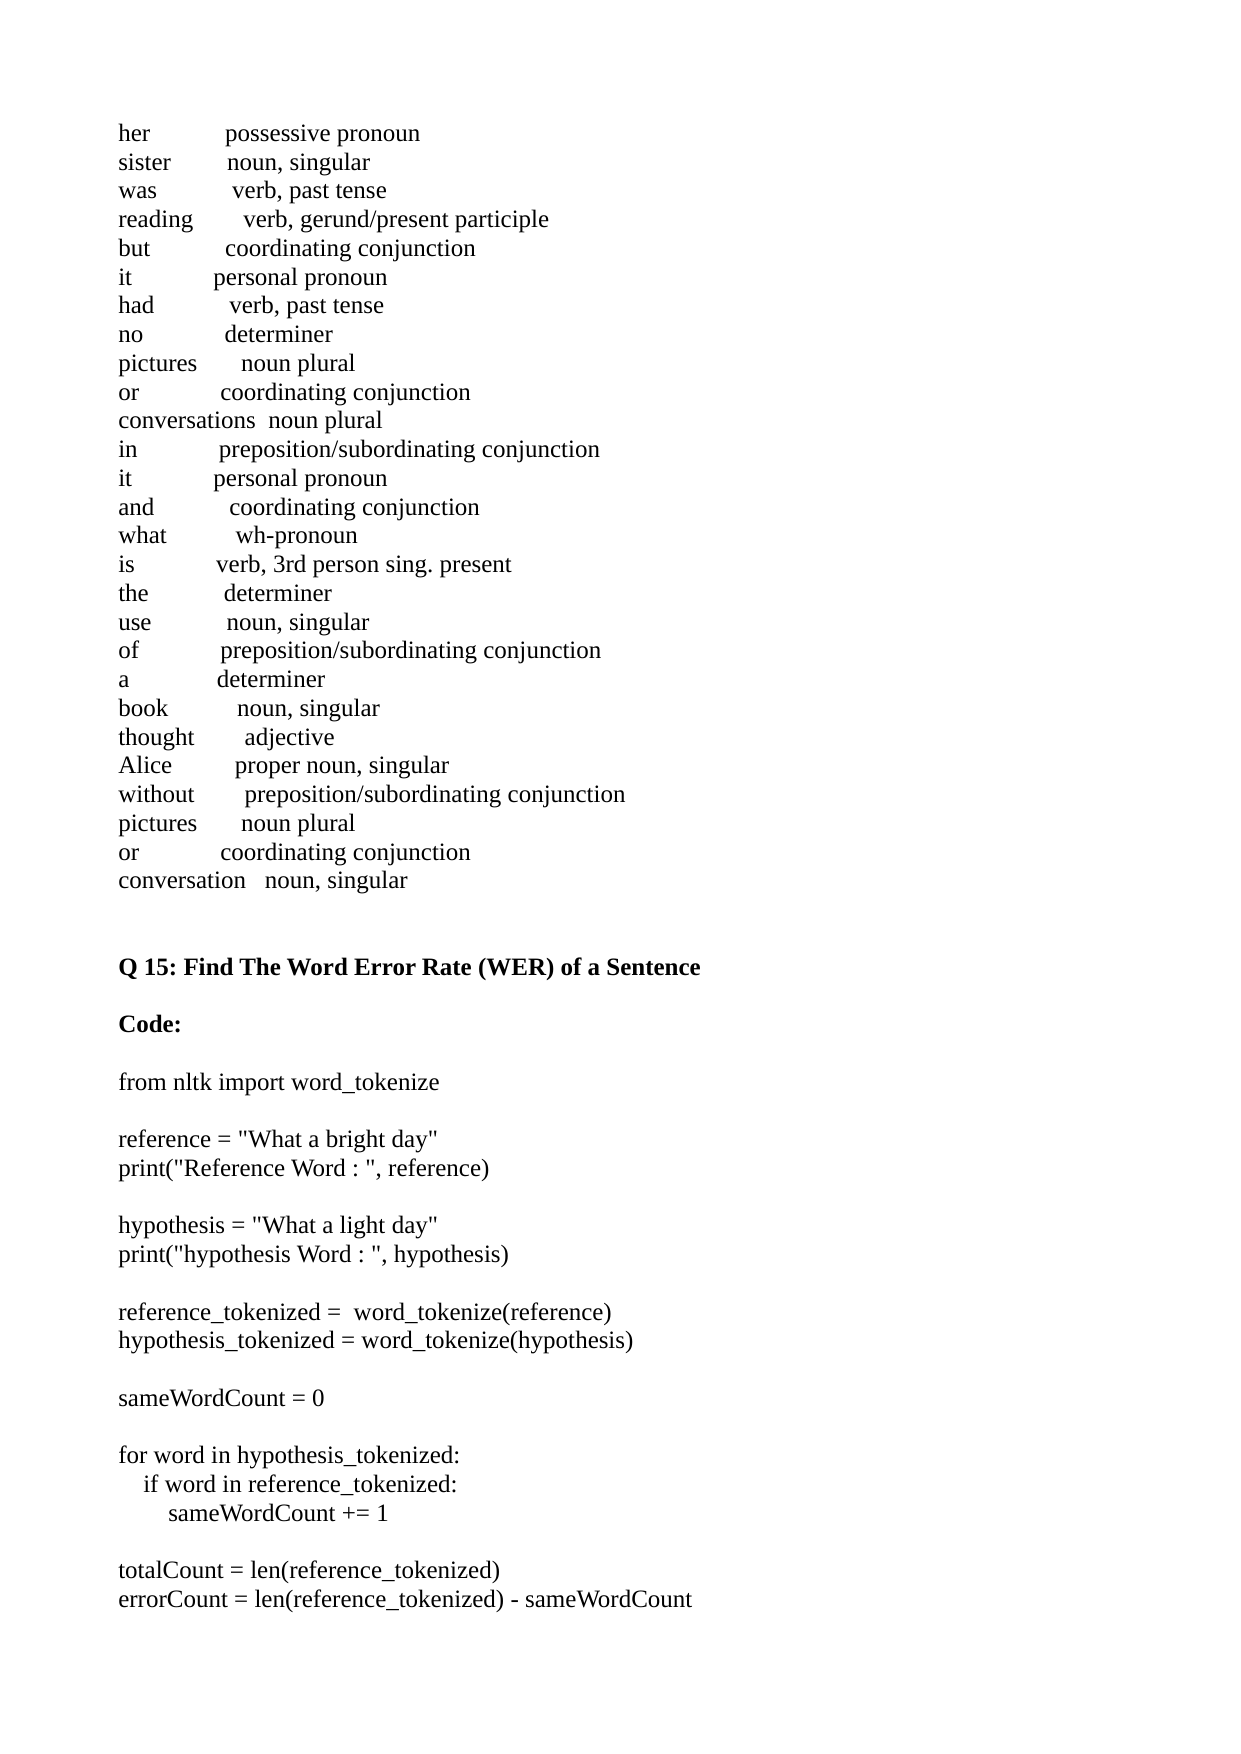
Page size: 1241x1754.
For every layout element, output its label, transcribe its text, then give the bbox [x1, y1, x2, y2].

text is verb, 3rd person sing. present [118, 549, 1122, 578]
text Code: [118, 1009, 1122, 1038]
text thought adjective [118, 722, 1122, 751]
text reference_tokenized = word_tokenize(reference) [118, 1297, 1122, 1326]
text the determiner [118, 578, 1122, 607]
text what wh-pronoun [118, 521, 1122, 549]
text conversation noun, singular [118, 866, 1122, 894]
text and coordinating conjunction [118, 492, 1122, 521]
text no determiner [118, 319, 1122, 348]
text print("hypothesis Word : ", hypothesis) [118, 1239, 1122, 1268]
text errorCount = len(reference_tokenized) - sameWordCount [118, 1584, 1122, 1613]
text of preposition/subordinating conjunction [118, 636, 1122, 664]
text it personal pronoun [118, 463, 1122, 492]
text sameWordCount += 1 [118, 1498, 1122, 1527]
text reading verb, gerund/present participle [118, 204, 1122, 233]
text from nltk import word_tokenize [118, 1067, 1122, 1096]
text sister noun, singular [118, 147, 1122, 176]
text if word in reference_tokenized: [118, 1469, 1122, 1498]
text Q 15: Find The Word Error Rate (WER) of a Sentence [118, 952, 1122, 981]
text but coordinating conjunction [118, 233, 1122, 262]
text reference = "What a bright day" [118, 1124, 1122, 1153]
text for word in hypothesis_tokenized: [118, 1441, 1122, 1469]
text in preposition/subordinating conjunction [118, 434, 1122, 463]
text without preposition/subordinating conjunction [118, 779, 1122, 808]
text Alice proper noun, singular [118, 751, 1122, 779]
text sameWordCount = 0 [118, 1383, 1122, 1412]
text was verb, past tense [118, 176, 1122, 204]
text it personal pronoun [118, 262, 1122, 291]
text hypothesis_tokenized = word_tokenize(hypothesis) [118, 1326, 1122, 1354]
text a determiner [118, 664, 1122, 693]
text book noun, singular [118, 693, 1122, 722]
text hypothesis = "What a light day" [118, 1211, 1122, 1239]
text pictures noun plural [118, 348, 1122, 377]
text had verb, past tense [118, 291, 1122, 319]
text totalCount = len(reference_tokenized) [118, 1556, 1122, 1584]
text conversations noun plural [118, 406, 1122, 434]
text or coordinating conjunction [118, 377, 1122, 406]
text or coordinating conjunction [118, 837, 1122, 866]
text print("Reference Word : ", reference) [118, 1153, 1122, 1182]
text her possessive pronoun [118, 118, 1122, 147]
text use noun, singular [118, 607, 1122, 636]
text pictures noun plural [118, 808, 1122, 837]
